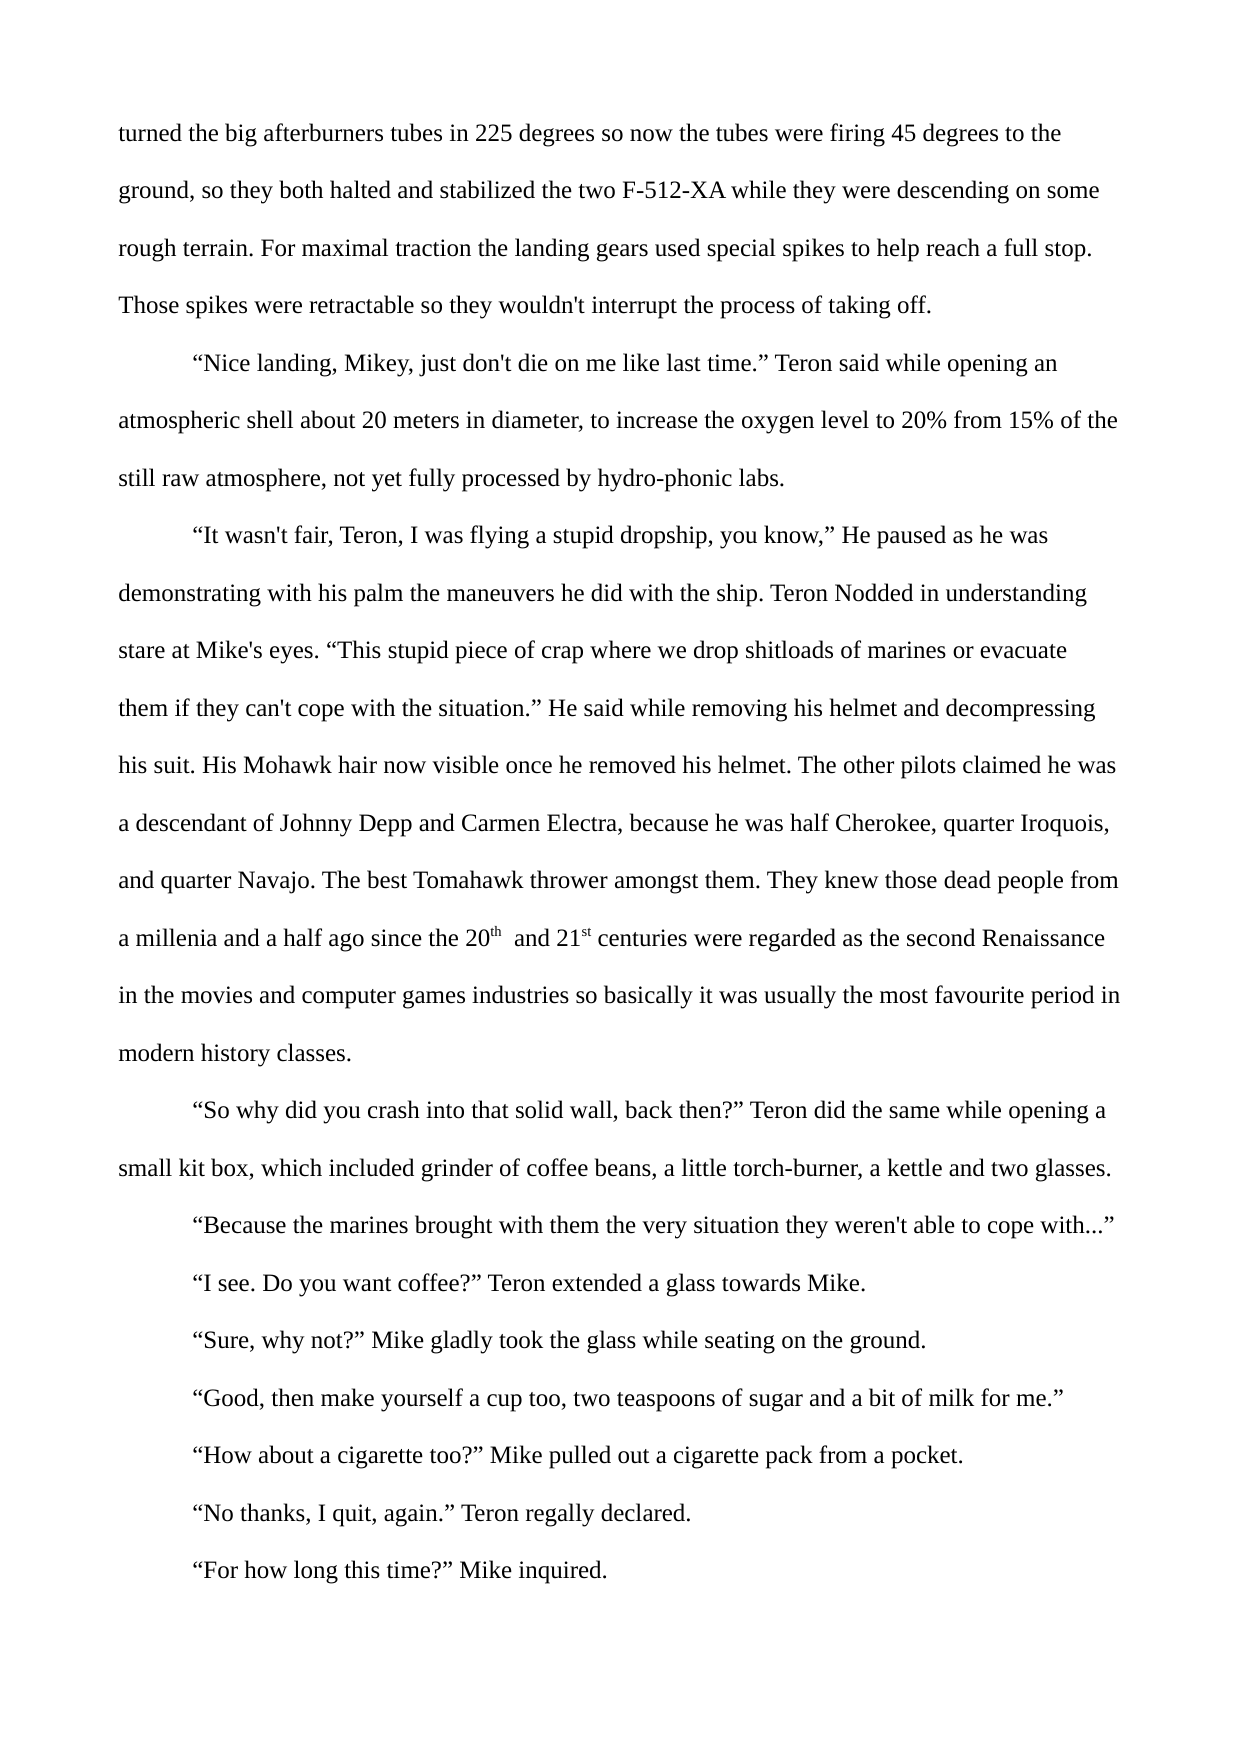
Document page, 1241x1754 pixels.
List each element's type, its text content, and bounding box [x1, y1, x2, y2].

text “For how long this time?” Mike inquired. [118, 1556, 1122, 1584]
text turned the big afterburners tubes in 225 degrees so now the tubes were firing 45 degrees to the ground, so they both halted and stabilized the two F-512-XA while they were descending on some rough terrain. For maximal traction the landing gears used special spikes to help reach a full stop. Those spikes were retractable so they wouldn't interrupt the process of taking off. [118, 118, 1122, 319]
text “So why did you crash into that solid wall, back then?” Teron did the same while opening a small kit box, which included grinder of coffee beans, a little torch-burner, a kettle and two glasses. [118, 1096, 1122, 1182]
text “Because the marines brought with them the very situation they weren't able to cope with...” [118, 1211, 1122, 1239]
text “It wasn't fair, Teron, I was flying a stupid dropship, you know,” He paused as he was demonstrating with his palm the maneuvers he did with the ship. Teron Nodded in understanding stare at Mike's eyes. “This stupid piece of crap where we drop shitloads of marines or evacuate them if they can't cope with the situation.” He said while removing his helmet and decompressing his suit. His Mohawk hair now visible once he removed his helmet. The other pilots claimed he was a descendant of Johnny Depp and Carmen Electra, because he was half Cherokee, quarter Iroquois, and quarter Navajo. The best Tomahawk thrower amongst them. They knew those dead people from a millenia and a half ago since the 20th and 21st centuries were regarded as the second Renaissance in the movies and computer games industries so basically it was usually the most favourite period in modern history classes. [118, 521, 1122, 1067]
text “I see. Do you want coffee?” Teron extended a glass towards Mike. [118, 1268, 1122, 1297]
text “Good, then make yourself a cup too, two teaspoons of sugar and a bit of milk for me.” [118, 1383, 1122, 1412]
text “No thanks, I quit, again.” Teron regally declared. [118, 1498, 1122, 1527]
text “Sure, why not?” Mike gladly took the glass while seating on the ground. [118, 1326, 1122, 1354]
text “Nice landing, Mikey, just don't die on me like last time.” Teron said while opening an atmospheric shell about 20 meters in diameter, to increase the oxygen level to 20% from 15% of the still raw atmosphere, not yet fully processed by hydro-phonic labs. [118, 348, 1122, 492]
text “How about a cigarette too?” Mike pulled out a cigarette pack from a pocket. [118, 1441, 1122, 1469]
